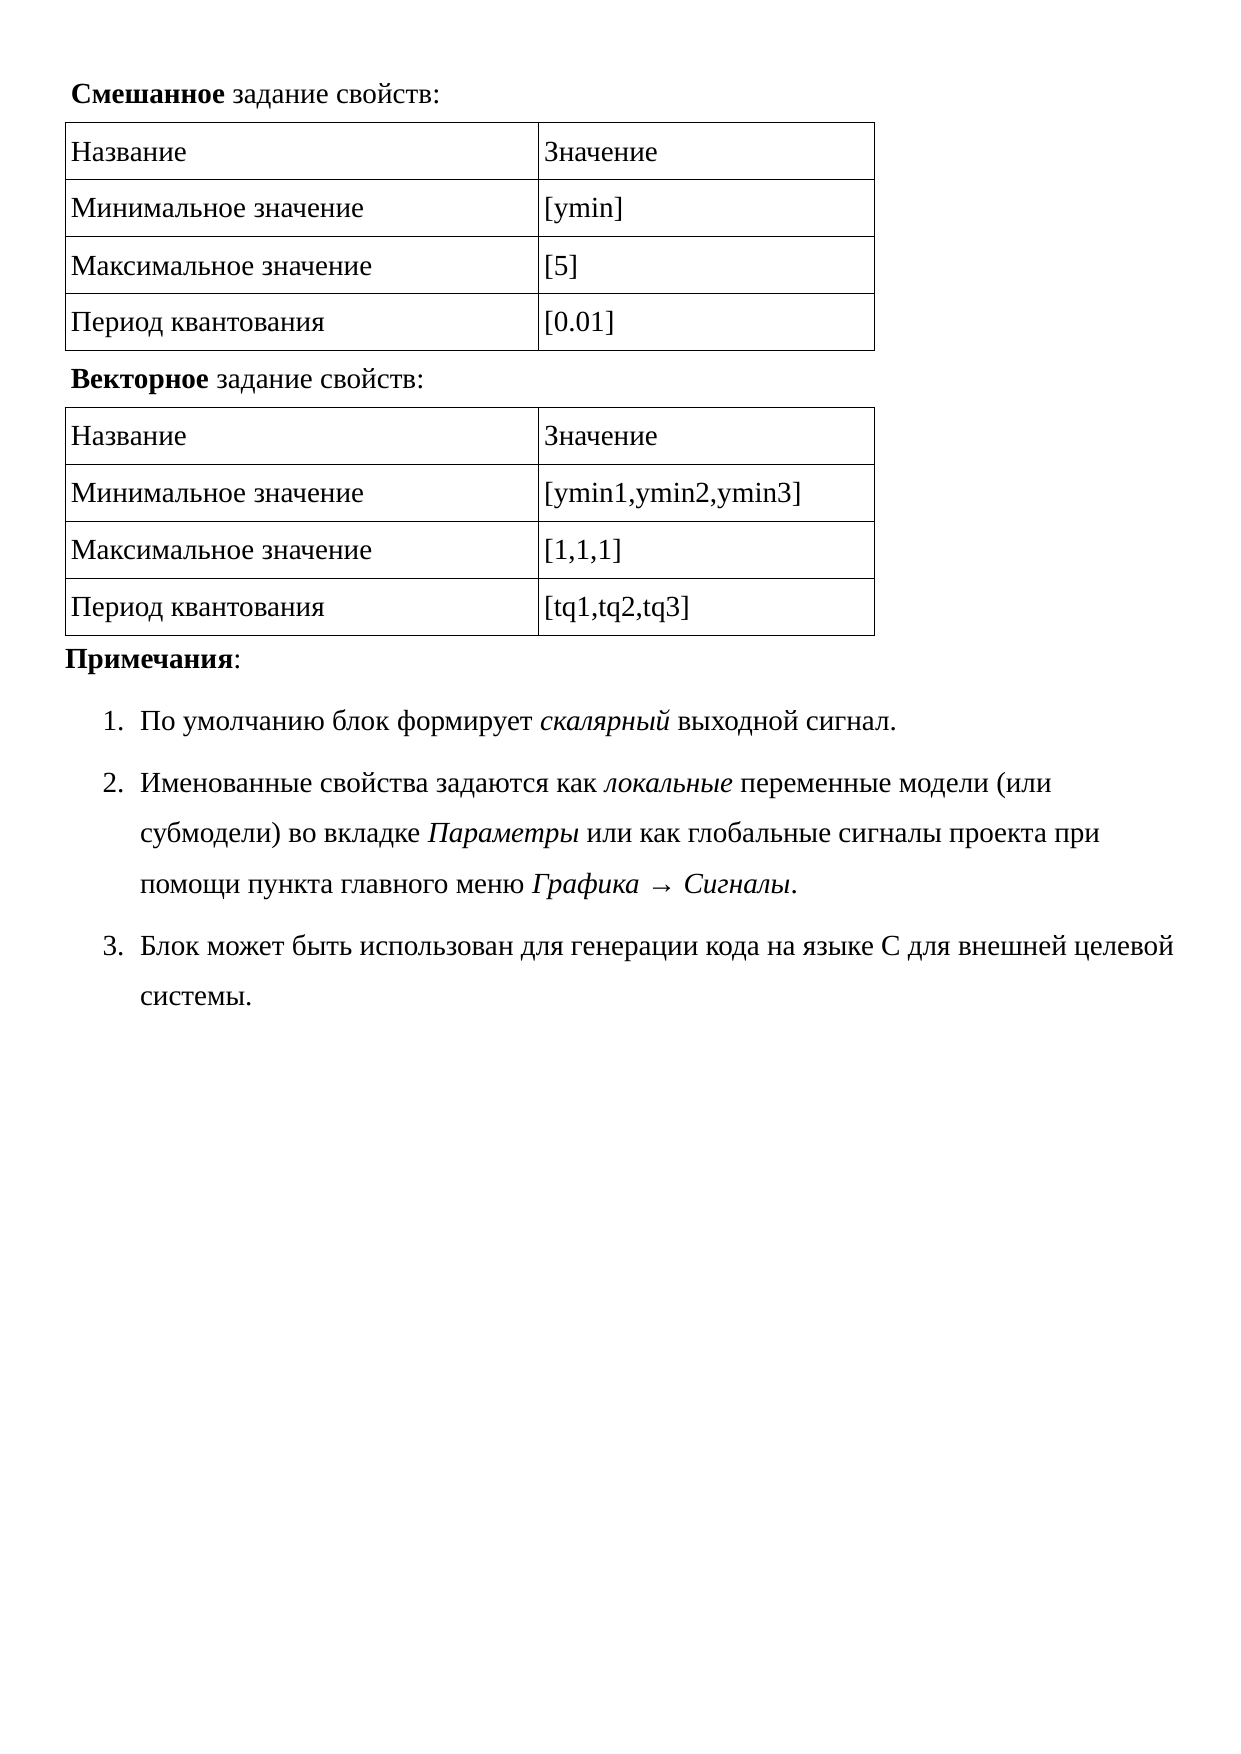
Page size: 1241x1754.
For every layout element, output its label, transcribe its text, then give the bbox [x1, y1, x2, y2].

table_cell Название [66, 123, 538, 179]
table_cell [ymin] [539, 180, 874, 236]
table_cell Максимальное значение [66, 237, 538, 293]
table_cell Период квантования [66, 294, 538, 350]
table_cell [1,1,1] [539, 522, 874, 578]
table_cell Векторное задание свойств: [65, 351, 874, 407]
table_cell Значение [539, 408, 874, 464]
table_cell [ymin1,ymin2,ymin3] [539, 465, 874, 521]
table_cell Минимальное значение [66, 465, 538, 521]
table_cell Максимальное значение [66, 522, 538, 578]
table_cell [0.01] [539, 294, 874, 350]
table_cell Период квантования [66, 579, 538, 635]
table_cell Название [66, 408, 538, 464]
table_cell Значение [539, 123, 874, 179]
table_cell [tq1,tq2,tq3] [539, 579, 874, 635]
table_cell Блок генерирует псевдослучайную последовательность вещественных чисел, равномерно распределенных в диапазоне от до . Свойства: Минимальное значение –. Максимальное значение –. Период квантования –– время в секундах, через которое будет обновляться случайный сигнал на выходе блока. Если, то случайный сигнал на выходе блока будет обновляться после выполнения каждого очередного шага интегрирования. Свойства могут быть векторами:,и , размерности которых должны быть одинаковы, в этом случае на выходе будет также формироваться векторный сигнал. Примеры заполнения диалогового окна свойств блока: Примечания: По умолчанию блок формирует скалярный выходной сигнал. Именованные свойства задаются как локальные переменные модели (или субмодели) во вкладке Параметры или как глобальные сигналы проекта при помощи пункта главного меню Графика → Сигналы. Блок может быть использован для генерации кода на языке C для внешней целевой системы. [59, 59, 1181, 1023]
table_cell [5] [539, 237, 874, 293]
table_cell Смешанное задание свойств: [65, 65, 874, 122]
table_cell Минимальное значение [66, 180, 538, 236]
